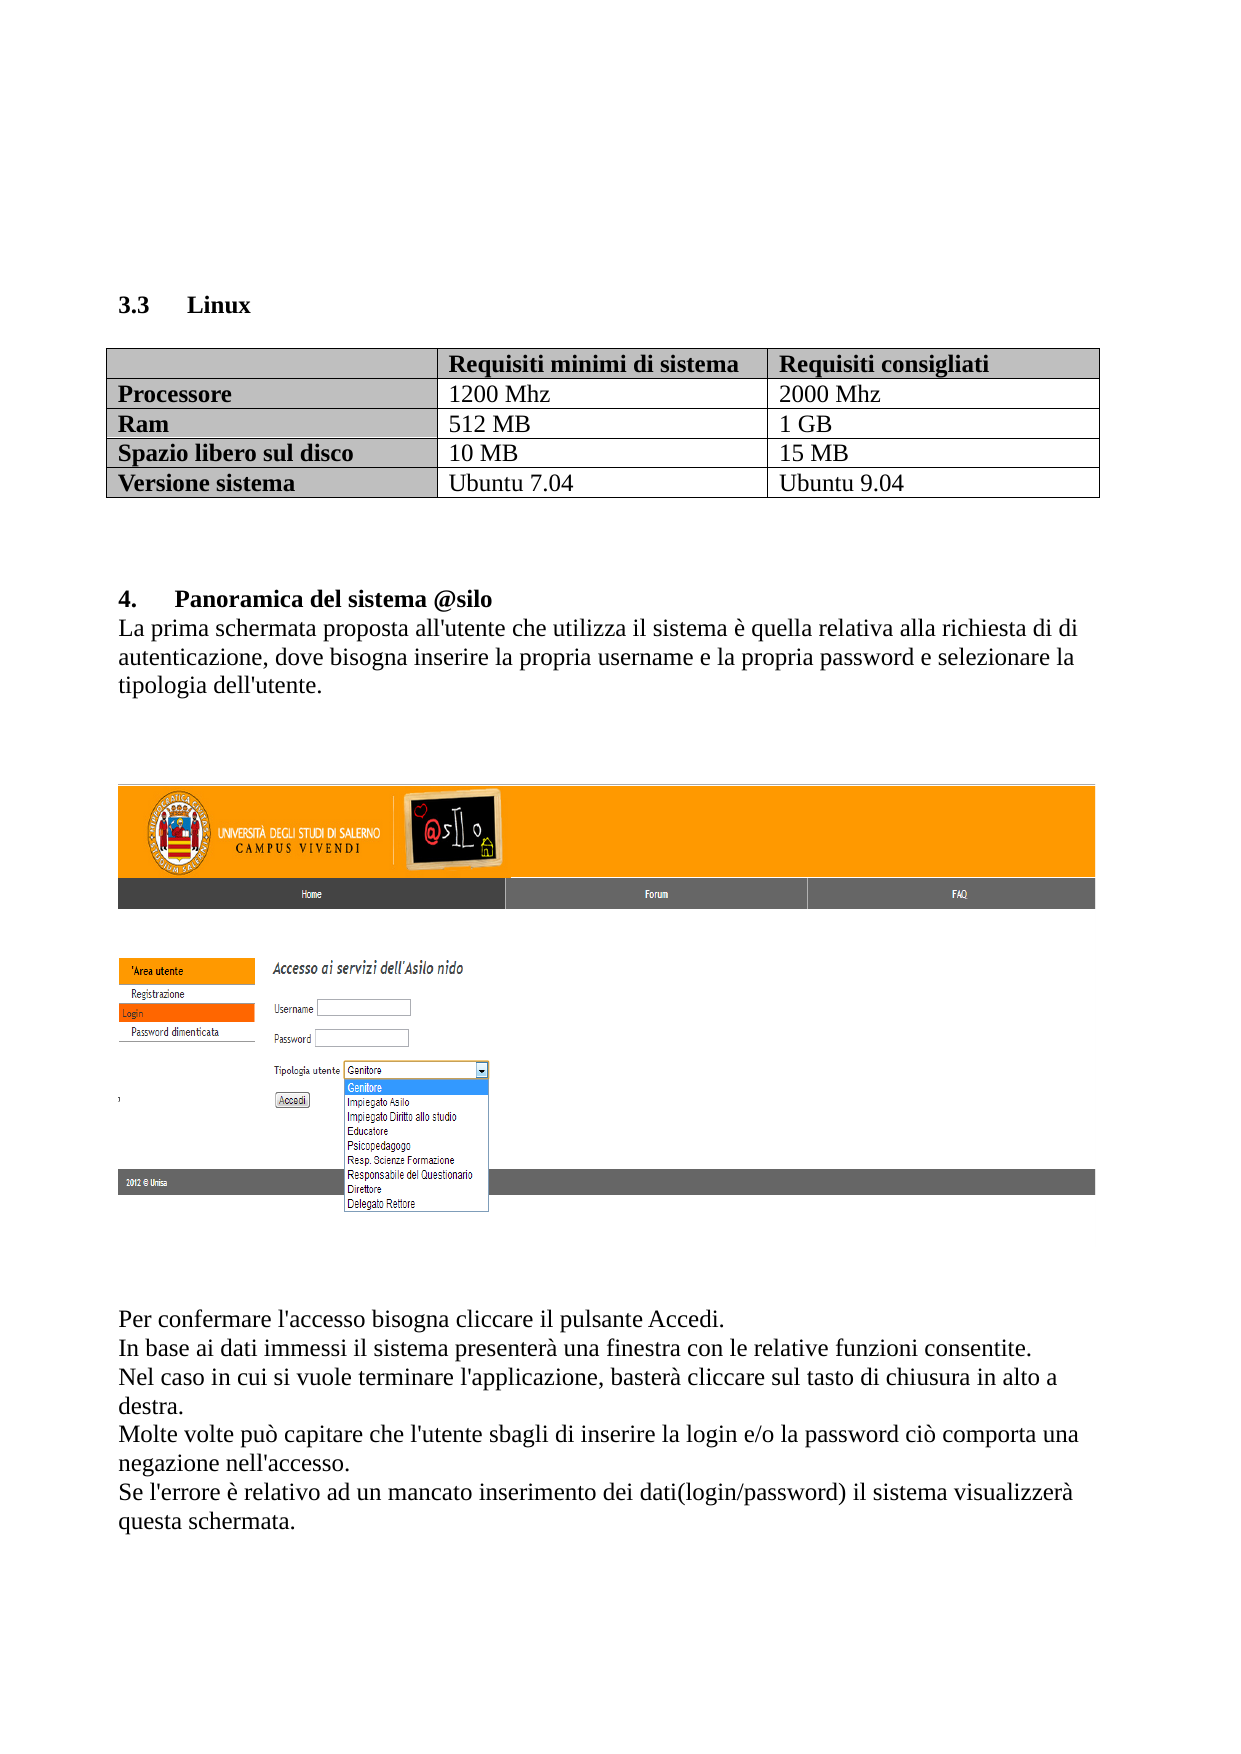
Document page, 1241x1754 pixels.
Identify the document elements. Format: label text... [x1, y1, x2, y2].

table_cell 1 GB [768, 409, 1099, 437]
table_cell 10 MB [438, 439, 767, 467]
text In base ai dati immessi il sistema presenterà una finestra con le relative funzioni consentite. [118, 1333, 1122, 1362]
table_cell 512 MB [438, 409, 767, 437]
picture [118, 783, 1096, 1247]
table_cell Spazio libero sul disco [107, 439, 437, 467]
table_cell 15 MB [768, 439, 1099, 467]
table_cell Versione sistema [107, 468, 437, 497]
table_header Requisiti consigliati [768, 349, 1099, 378]
table_cell 1200 Mhz [438, 379, 767, 408]
table_cell Processore [107, 379, 437, 408]
table_header [107, 349, 437, 378]
text Per confermare l'accesso bisogna cliccare il pulsante Accedi. [118, 1304, 1122, 1333]
text 3.3 Linux [118, 291, 1122, 319]
table_header Requisiti minimi di sistema [438, 349, 767, 378]
text Se l'errore è relativo ad un mancato inserimento dei dati(login/password) il sistema visualizzerà questa schermata. [118, 1477, 1122, 1534]
text Molte volte può capitare che l'utente sbagli di inserire la login e/o la password ciò comporta una negazione nell'accesso. [118, 1419, 1122, 1477]
text Nel caso in cui si vuole terminare l'applicazione, basterà cliccare sul tasto di chiusura in alto a destra. [118, 1362, 1122, 1419]
table_cell Ram [107, 409, 437, 437]
text La prima schermata proposta all'utente che utilizza il sistema è quella relativa alla richiesta di di autenticazione, dove bisogna inserire la propria username e la propria password e selezionare la tipologia dell'utente. [118, 613, 1122, 699]
table_cell 2000 Mhz [768, 379, 1099, 408]
table_cell Ubuntu 9.04 [768, 468, 1099, 497]
text 4. Panoramica del sistema @silo [118, 584, 1122, 613]
table_cell Ubuntu 7.04 [438, 468, 767, 497]
